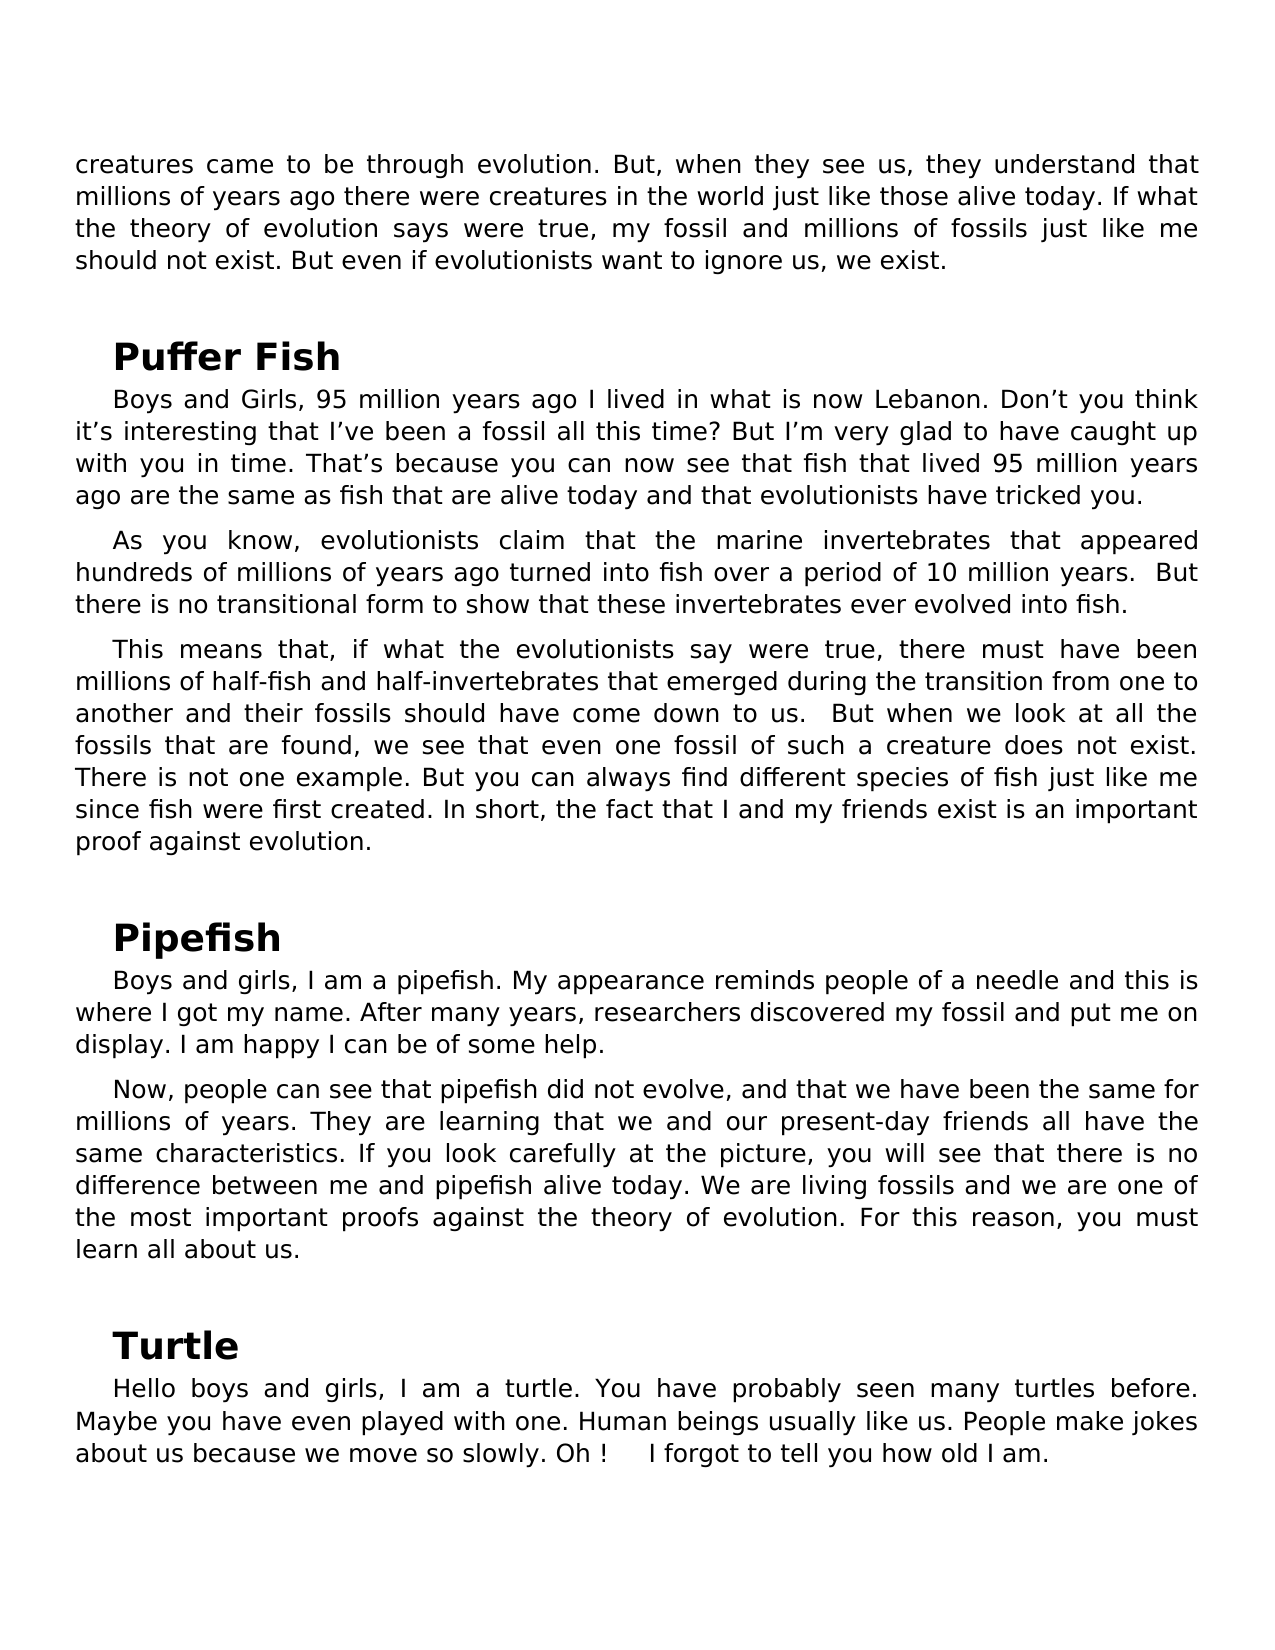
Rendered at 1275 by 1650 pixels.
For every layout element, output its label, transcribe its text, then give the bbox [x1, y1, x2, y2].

subtitle Puffer Fish [112, 335, 1200, 379]
text As you know, evolutionists claim that the marine invertebrates that appeared hundreds of millions of years ago turned into fish over a period of 10 million years. But there is no transitional form to show that these invertebrates ever evolved into fish. [75, 526, 1200, 619]
text Now, people can see that pipefish did not evolve, and that we have been the same for millions of years. They are learning that we and our present-day friends all have the same characteristics. If you look carefully at the picture, you will see that there is no difference between me and pipefish alive today. We are living fossils and we are one of the most important proofs against the theory of evolution. For this reason, you must learn all about us. [75, 1075, 1200, 1265]
subtitle Pipefish [112, 917, 1200, 960]
text Hello boys and girls, I am a turtle. You have probably seen many turtles before. Maybe you have even played with one. Human beings usually like us. People make jokes about us because we move so slowly. Oh ! I forgot to tell you how old I am. [75, 1375, 1200, 1468]
text This means that, if what the evolutionists say were true, there must have been millions of half-fish and half-invertebrates that emerged during the transition from one to another and their fossils should have come down to us. But when we look at all the fossils that are found, we see that even one fossil of such a creature does not exist. There is not one example. But you can always find different species of fish just like me since fish were first created. In short, the fact that I and my friends exist is an important proof against evolution. [75, 635, 1200, 857]
subtitle Turtle [112, 1325, 1200, 1368]
text Boys and Girls, 95 million years ago I lived in what is now Lebanon. Don’t you think it’s interesting that I’ve been a fossil all this time? But I’m very glad to have caught up with you in time. That’s because you can now see that fish that lived 95 million years ago are the same as fish that are alive today and that evolutionists have tricked you. [75, 385, 1200, 511]
text Boys and girls, I am a pipefish. My appearance reminds people of a needle and this is where I got my name. After many years, researchers discovered my fossil and put me on display. I am happy I can be of some help. [75, 966, 1200, 1060]
text creatures came to be through evolution. But, when they see us, they understand that millions of years ago there were creatures in the world just like those alive today. If what the theory of evolution says were true, my fossil and millions of fossils just like me should not exist. But even if evolutionists want to ignore us, we exist. [75, 150, 1200, 275]
